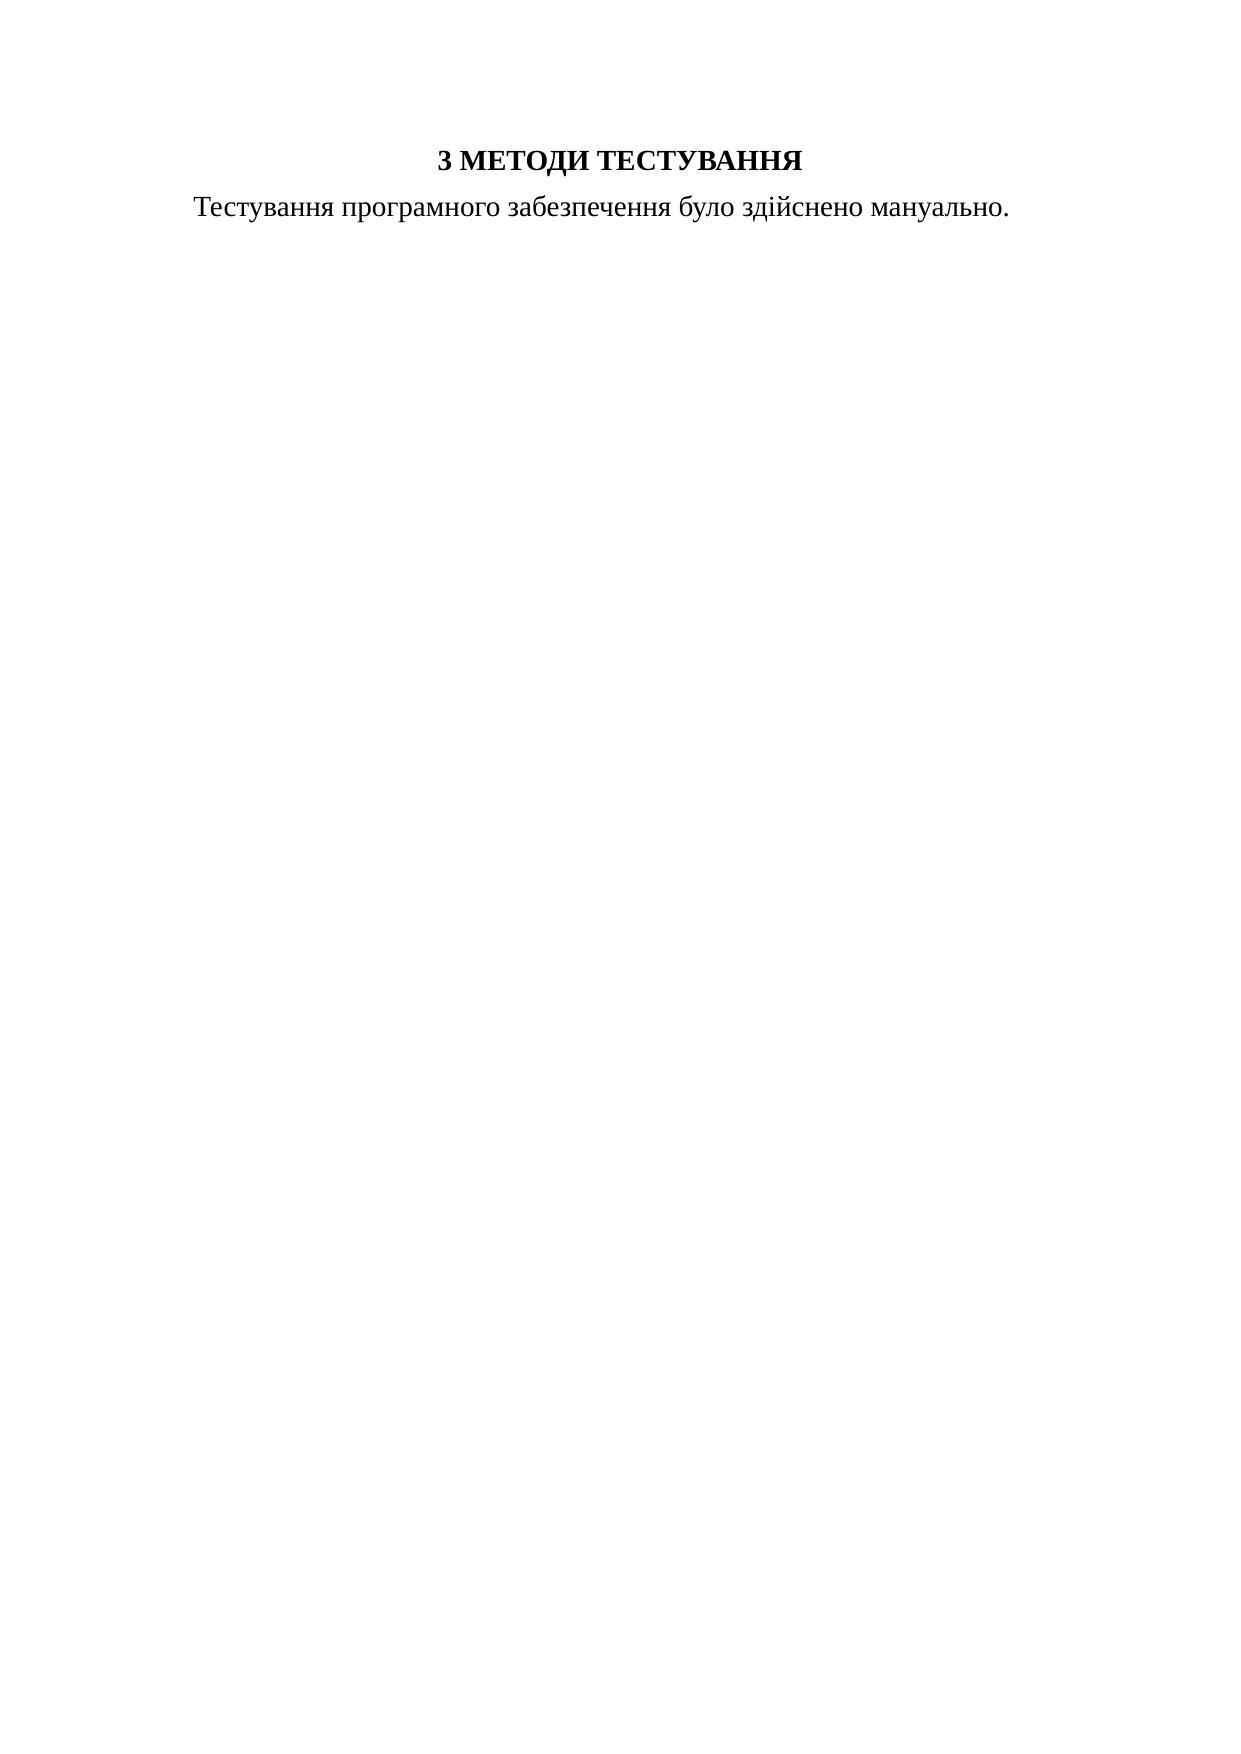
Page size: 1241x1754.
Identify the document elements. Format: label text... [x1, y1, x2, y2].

subtitle 3 МЕТОДИ ТЕСТУВАННЯ [118, 143, 1122, 177]
text Тестування програмного забезпечення було здійснено мануально. [118, 189, 1122, 223]
